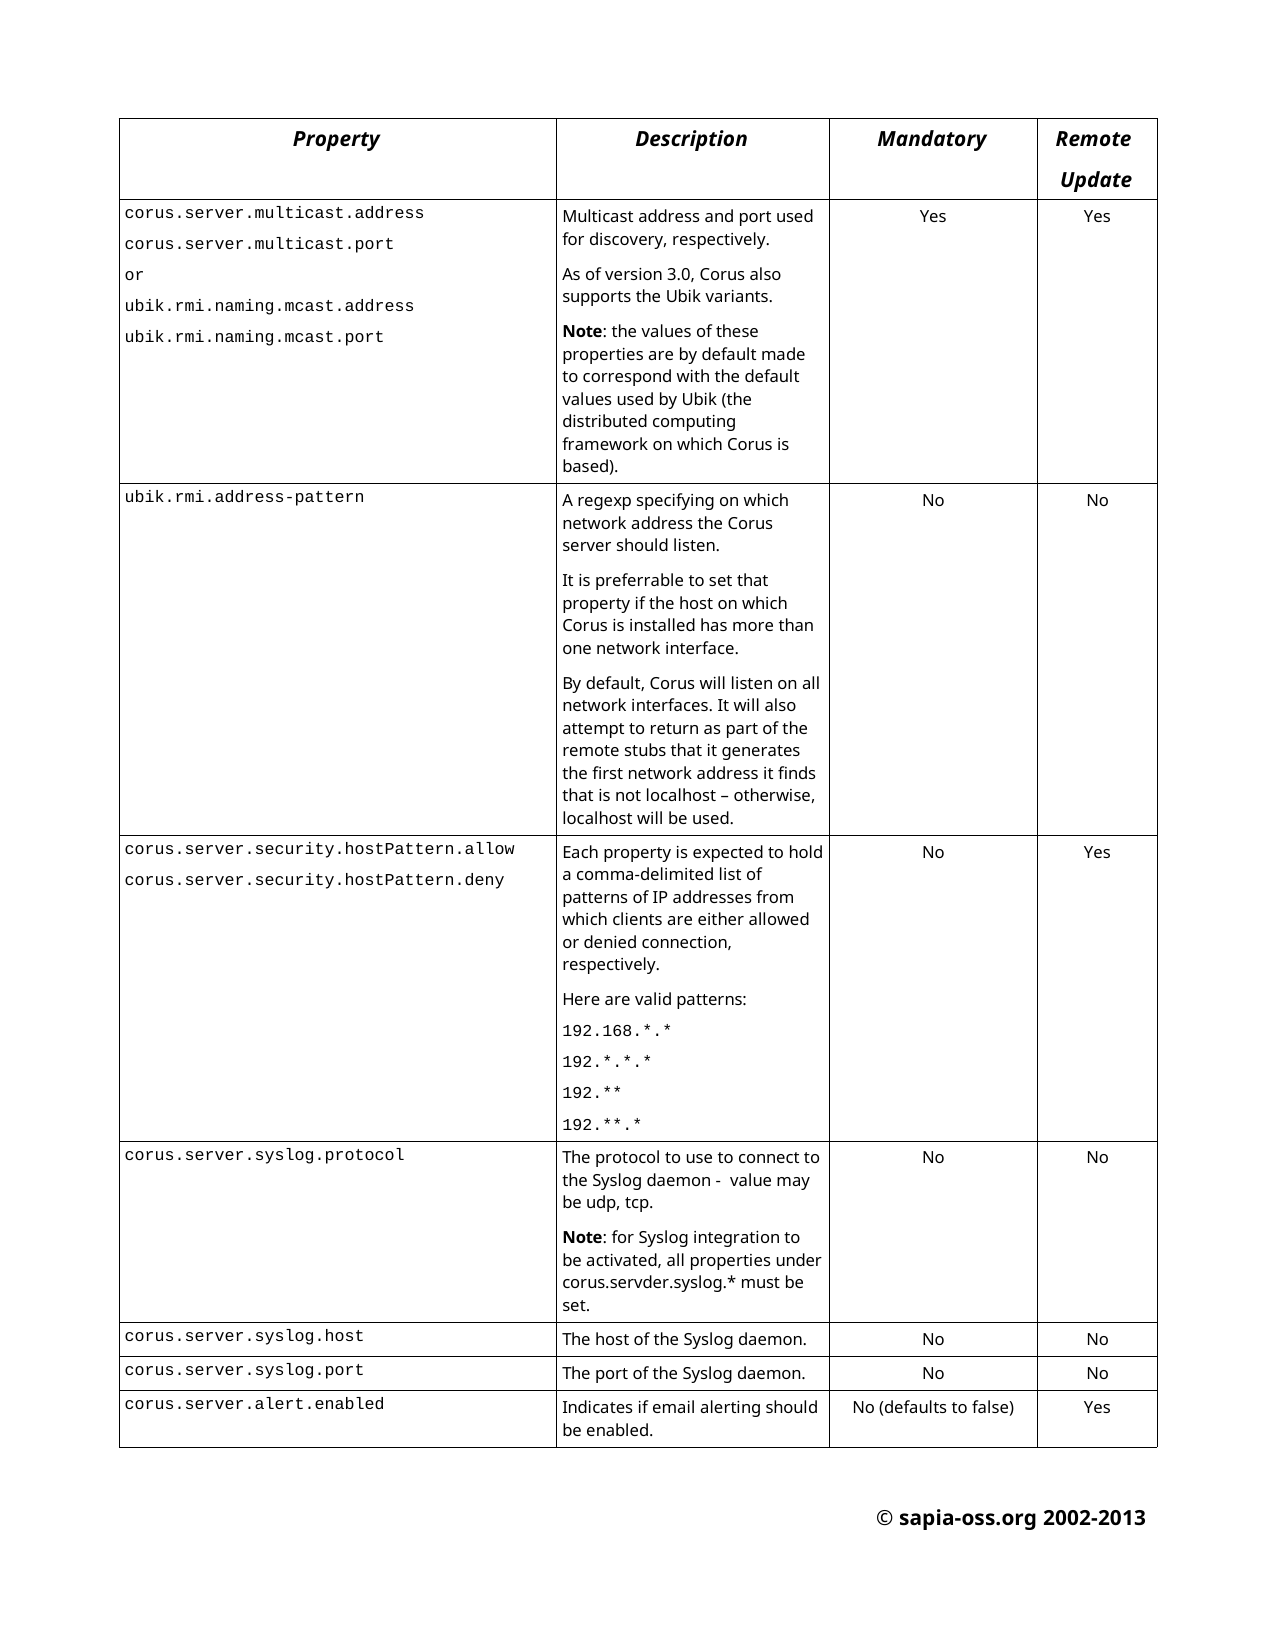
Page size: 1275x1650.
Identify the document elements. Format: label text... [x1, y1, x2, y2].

table_cell corus.server.security.hostPattern.allow corus.server.security.hostPattern.deny [120, 836, 556, 1141]
table_cell No [1038, 1323, 1157, 1356]
table_cell No [830, 1142, 1037, 1322]
table_cell corus.server.multicast.address corus.server.multicast.port or ubik.rmi.naming.mcast.address ubik.rmi.naming.mcast.port [120, 200, 556, 483]
table_cell corus.server.syslog.host [120, 1323, 556, 1356]
table_cell The host of the Syslog daemon. [557, 1323, 829, 1356]
table_cell Yes [830, 200, 1037, 483]
table_cell No [1038, 1357, 1157, 1390]
table_cell No [1038, 1142, 1157, 1322]
table_cell No [830, 484, 1037, 835]
table_cell corus.server.syslog.port [120, 1357, 556, 1390]
table_cell Yes [1038, 1391, 1157, 1447]
table_cell corus.server.syslog.protocol [120, 1142, 556, 1322]
table_header Property [120, 119, 556, 199]
table_cell ubik.rmi.address-pattern [120, 484, 556, 835]
table_cell No [830, 836, 1037, 1141]
table_header Description [557, 119, 829, 199]
table_cell Yes [1038, 836, 1157, 1141]
table_header Mandatory [830, 119, 1037, 199]
table_cell Yes [1038, 200, 1157, 483]
table_cell Indicates if email alerting should be enabled. [557, 1391, 829, 1447]
table_cell The port of the Syslog daemon. [557, 1357, 829, 1390]
table_cell No (defaults to false) [830, 1391, 1037, 1447]
table_cell The protocol to use to connect to the Syslog daemon - value may be udp, tcp. Note: for Syslog integration to be activated, all properties under corus.servder.syslog.* must be set. [557, 1142, 829, 1322]
table_header Remote Update [1038, 119, 1157, 199]
table_cell Each property is expected to hold a comma-delimited list of patterns of IP addresses from which clients are either allowed or denied connection, respectively. Here are valid patterns: 192.168.*.* 192.*.*.* 192.** 192.**.* [557, 836, 829, 1141]
table_cell corus.server.alert.enabled [120, 1391, 556, 1447]
table_cell No [830, 1323, 1037, 1356]
table_cell Multicast address and port used for discovery, respectively. As of version 3.0, Corus also supports the Ubik variants. Note: the values of these properties are by default made to correspond with the default values used by Ubik (the distributed computing framework on which Corus is based). [557, 200, 829, 483]
table_cell No [1038, 484, 1157, 835]
table_cell No [830, 1357, 1037, 1390]
table_cell A regexp specifying on which network address the Corus server should listen. It is preferrable to set that property if the host on which Corus is installed has more than one network interface. By default, Corus will listen on all network interfaces. It will also attempt to return as part of the remote stubs that it generates the first network address it finds that is not localhost – otherwise, localhost will be used. [557, 484, 829, 835]
